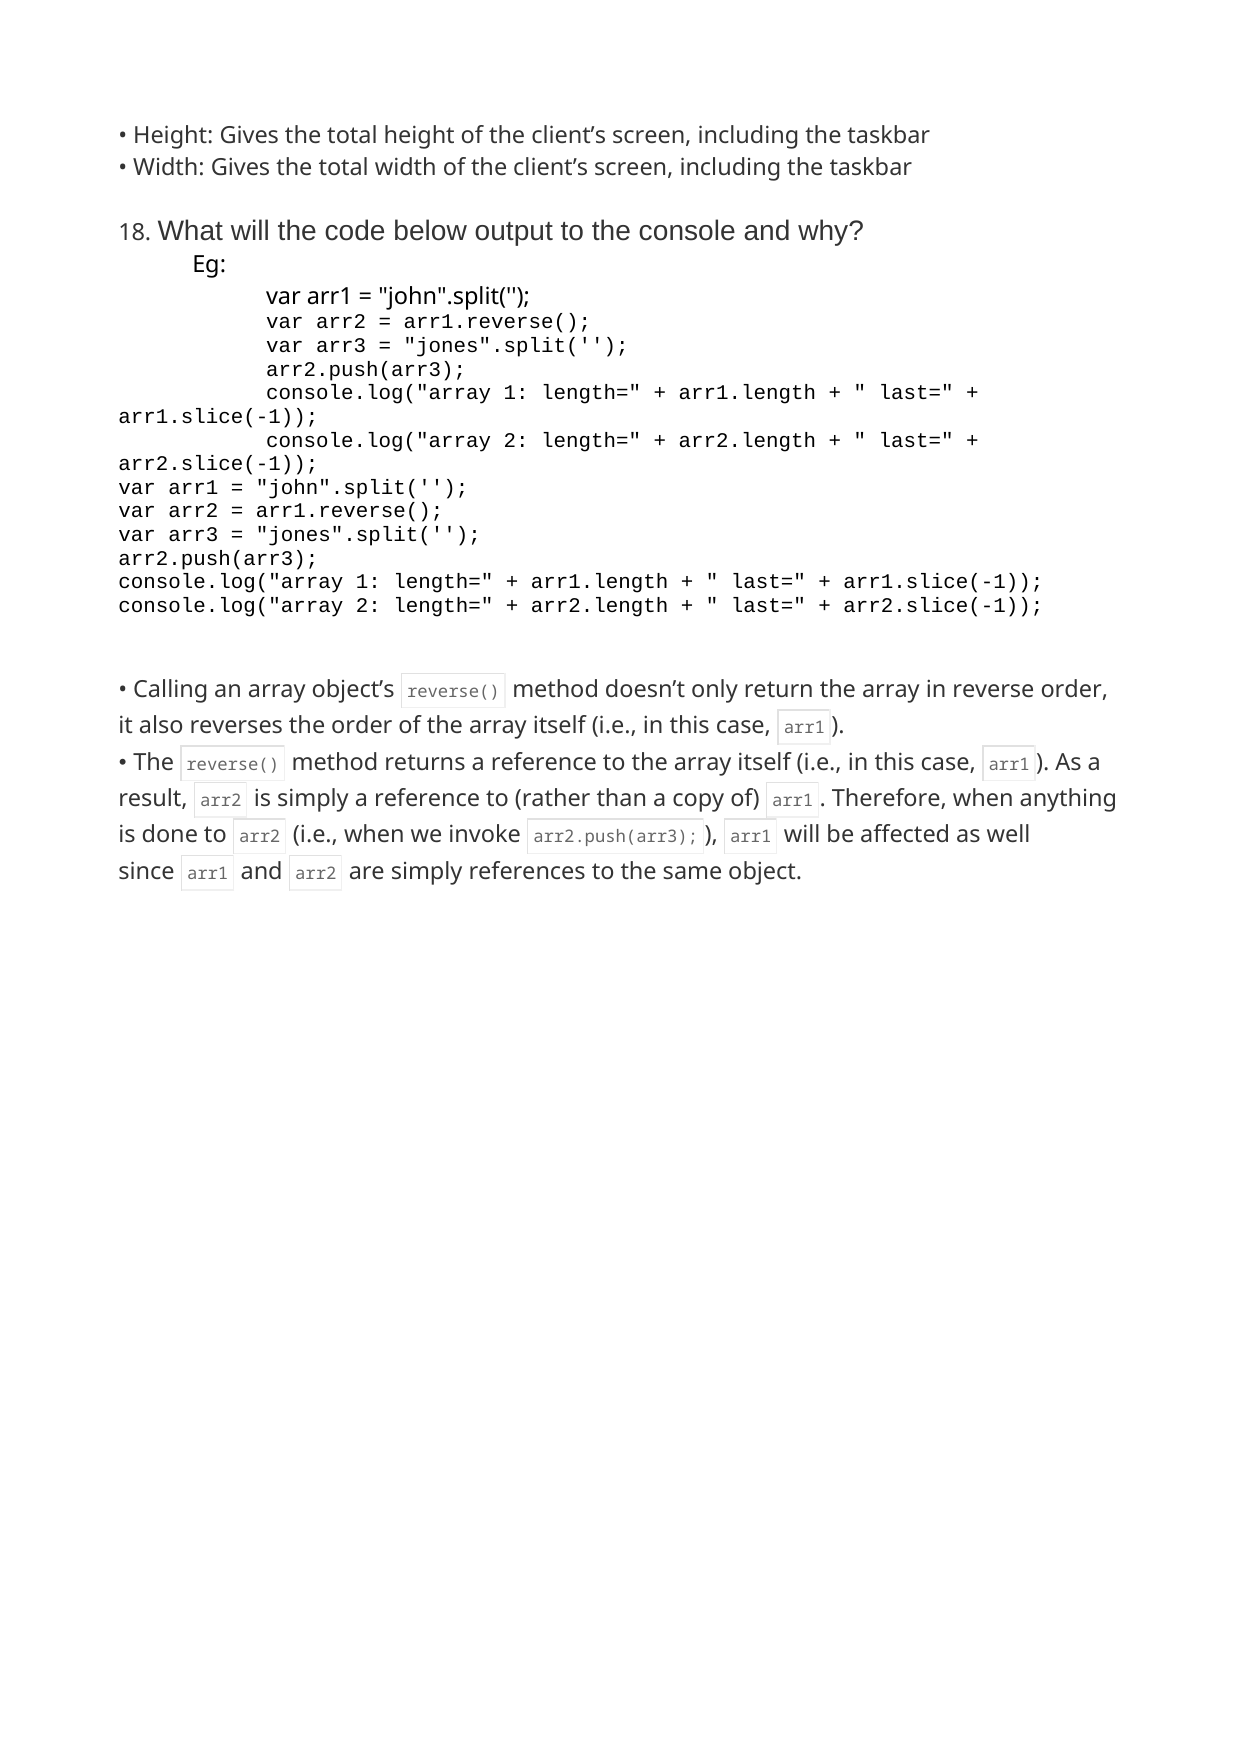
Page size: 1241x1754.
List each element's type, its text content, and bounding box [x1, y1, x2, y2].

text arr2.push(arr3); [118, 548, 1122, 571]
text console.log("array 2: length=" + arr2.length + " last=" + arr2.slice(-1)); [118, 429, 1122, 477]
text • Height: Gives the total height of the client’s screen, including the taskbar • Width: Gives the total width of the client’s screen, including the taskbar [118, 118, 1122, 182]
text var arr3 = "jones".split(''); [118, 524, 1122, 548]
text var arr3 = "jones".split(''); [118, 335, 1122, 359]
text console.log("array 2: length=" + arr2.length + " last=" + arr2.slice(-1)); [118, 595, 1122, 619]
text • Calling an array object’s reverse() method doesn’t only return the array in reverse order, it also reverses the order of the array itself (i.e., in this case, arr1). [118, 672, 1122, 745]
text var arr2 = arr1.reverse(); [118, 501, 1122, 524]
text console.log("array 1: length=" + arr1.length + " last=" + arr1.slice(-1)); [118, 382, 1122, 429]
text var arr1 = "john".split(''); [118, 477, 1122, 501]
text var arr2 = arr1.reverse(); [118, 311, 1122, 335]
text • The reverse() method returns a reference to the array itself (i.e., in this case, arr1). As a result, arr2 is simply a reference to (rather than a copy of) arr1. Therefore, when anything is done to arr2 (i.e., when we invoke arr2.push(arr3);), arr1 will be affected as well since arr1 and arr2 are simply references to the same object. [234, 745, 1122, 891]
text 18. What will the code below output to the console and why? [118, 214, 1122, 247]
text • The reverse() method returns a reference to the array itself (i.e., in this case, arr1). As a result, arr2 is simply a reference to (rather than a copy of) arr1. Therefore, when anything is done to arr2 (i.e., when we invoke arr2.push(arr3);), arr1 will be affected as well since arr1 and arr2 are simply references to the same object. [118, 745, 246, 891]
text Eg: var arr1 = "john".split(''); [118, 247, 1122, 311]
text console.log("array 1: length=" + arr1.length + " last=" + arr1.slice(-1)); [118, 571, 1122, 595]
text arr2.push(arr3); [118, 359, 1122, 382]
